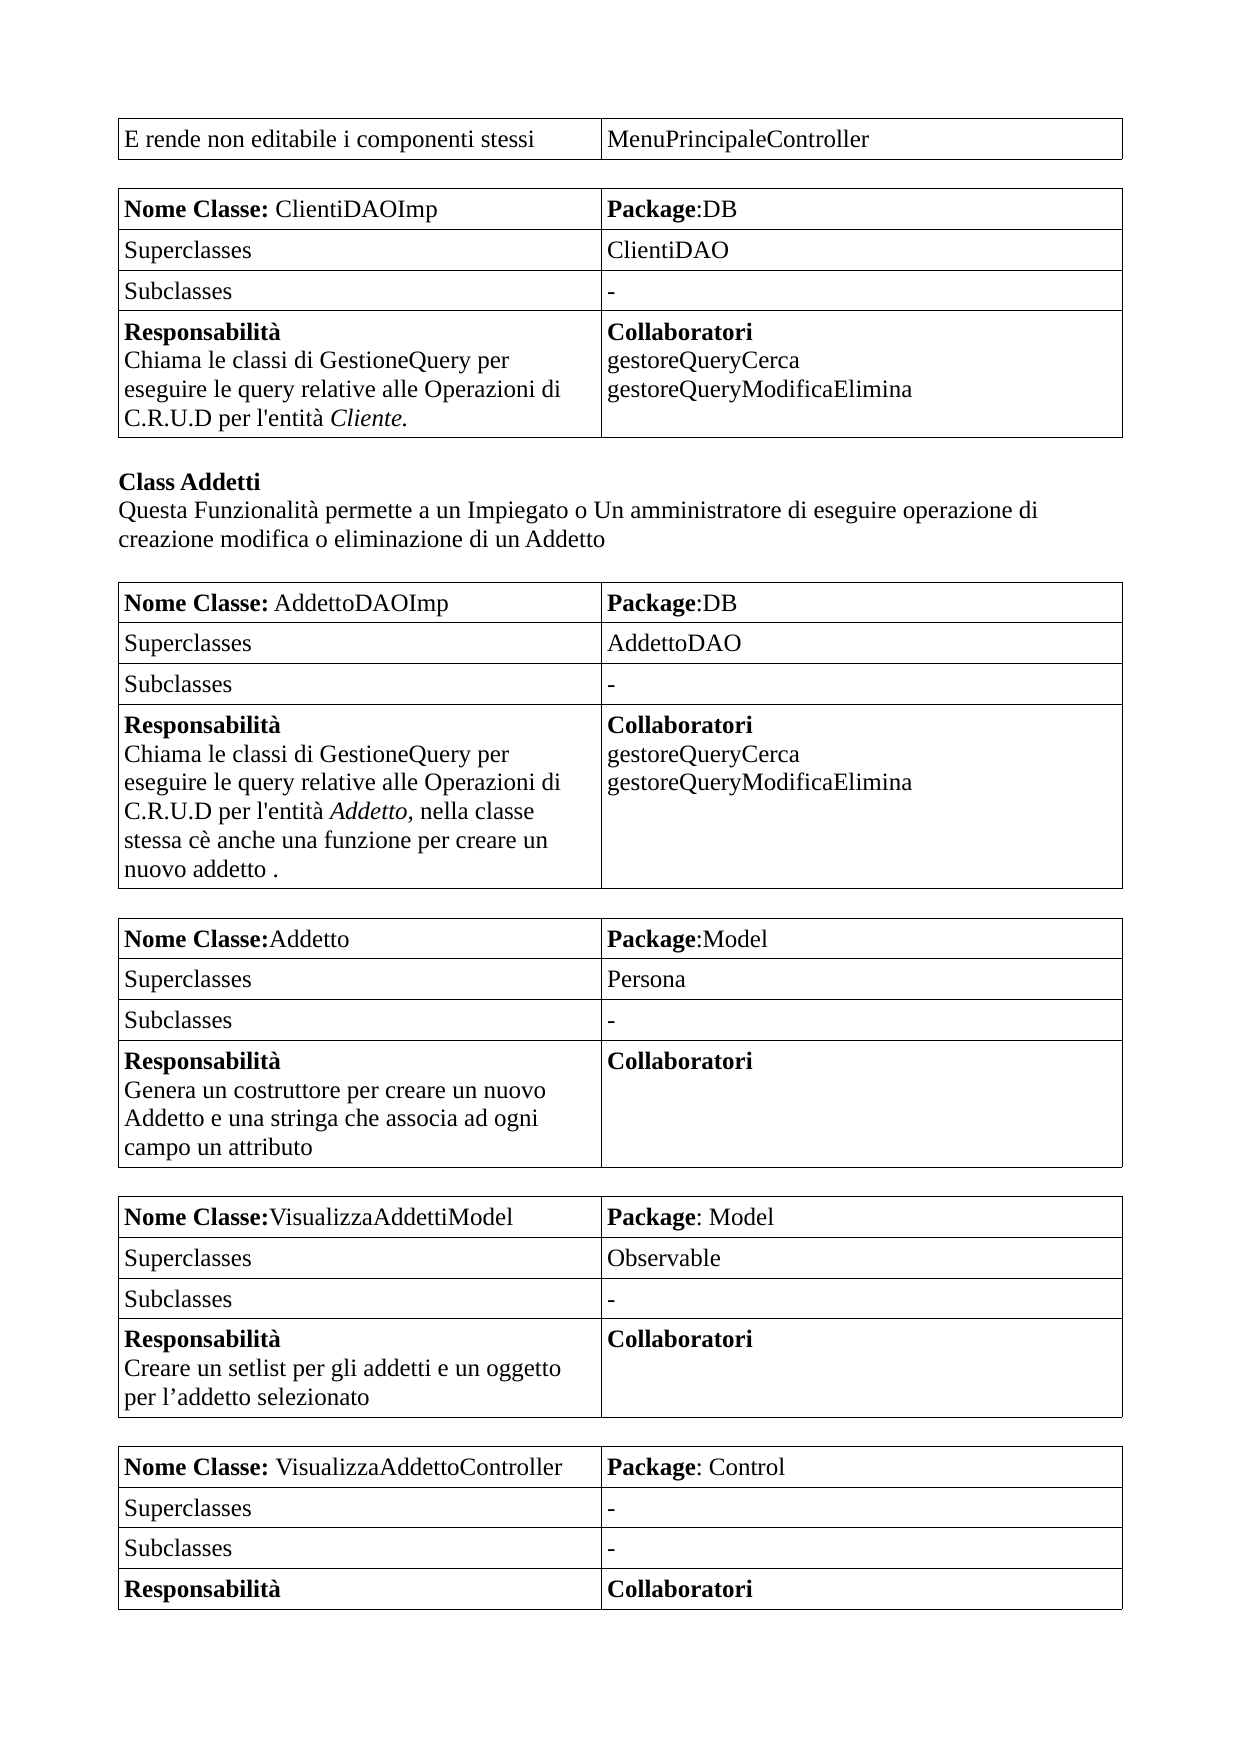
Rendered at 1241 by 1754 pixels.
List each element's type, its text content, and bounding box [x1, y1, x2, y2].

table_cell E rende non editabile i componenti stessi [119, 119, 601, 159]
table_cell MenuPrincipaleController [602, 119, 1122, 159]
table_header Package: Model [602, 1197, 1122, 1237]
table_header Nome Classe: VisualizzaAddettoController [119, 1447, 601, 1486]
table_cell - [602, 1000, 1122, 1040]
table_header Nome Classe: AddettoDAOImp [119, 583, 601, 622]
table_cell - [602, 664, 1122, 704]
table_cell Persona [602, 959, 1122, 999]
text Questa Funzionalità permette a un Impiegato o Un amministratore di eseguire operazione di creazione modifica o eliminazione di un Addetto [118, 495, 1122, 553]
table_cell Collaboratori [602, 1041, 1122, 1167]
table_header Package:DB [602, 583, 1122, 622]
table_header Package: Control [602, 1447, 1122, 1486]
table_cell Subclasses [119, 1000, 601, 1040]
table_cell Superclasses [119, 959, 601, 999]
table_header Nome Classe:VisualizzaAddettiModel [119, 1197, 601, 1237]
table_cell - [602, 1279, 1122, 1318]
table_cell Responsabilità Chiama le classi di GestioneQuery per eseguire le query relative alle Operazioni di C.R.U.D per l'entità Addetto, nella classe stessa cè anche una funzione per creare un nuovo addetto . [119, 705, 601, 888]
table_cell - [602, 1528, 1122, 1568]
table_cell ClientiDAO [602, 230, 1122, 269]
table_cell Collaboratori [602, 1319, 1122, 1416]
table_cell Collaboratori gestoreQueryCerca gestoreQueryModificaElimina [602, 705, 1122, 888]
table_cell Collaboratori gestoreQueryCerca gestoreQueryModificaElimina [602, 311, 1122, 437]
table_cell Responsabilità Creare un setlist per gli addetti e un oggetto per l’addetto selezionato [119, 1319, 601, 1416]
table_cell Responsabilità Chiama le classi di GestioneQuery per eseguire le query relative alle Operazioni di C.R.U.D per l'entità Cliente. [119, 311, 601, 437]
table_cell Subclasses [119, 1528, 601, 1568]
table_cell Responsabilità Genera un costruttore per creare un nuovo Addetto e una stringa che associa ad ogni campo un attributo [119, 1041, 601, 1167]
table_header Nome Classe: ClientiDAOImp [119, 189, 601, 229]
table_header Package:DB [602, 189, 1122, 229]
table_cell Superclasses [119, 623, 601, 663]
table_cell Superclasses [119, 230, 601, 269]
table_cell Observable [602, 1238, 1122, 1277]
text Class Addetti [118, 467, 1122, 495]
table_cell - [602, 271, 1122, 310]
table_cell Superclasses [119, 1238, 601, 1277]
table_header Package:Model [602, 919, 1122, 958]
table_cell AddettoDAO [602, 623, 1122, 663]
table_cell - [602, 1488, 1122, 1527]
table_cell Responsabilità [119, 1569, 601, 1608]
table_cell Superclasses [119, 1488, 601, 1527]
table_cell Subclasses [119, 1279, 601, 1318]
table_cell Subclasses [119, 271, 601, 310]
table_cell Collaboratori [602, 1569, 1122, 1608]
table_cell Subclasses [119, 664, 601, 704]
table_header Nome Classe:Addetto [119, 919, 601, 958]
